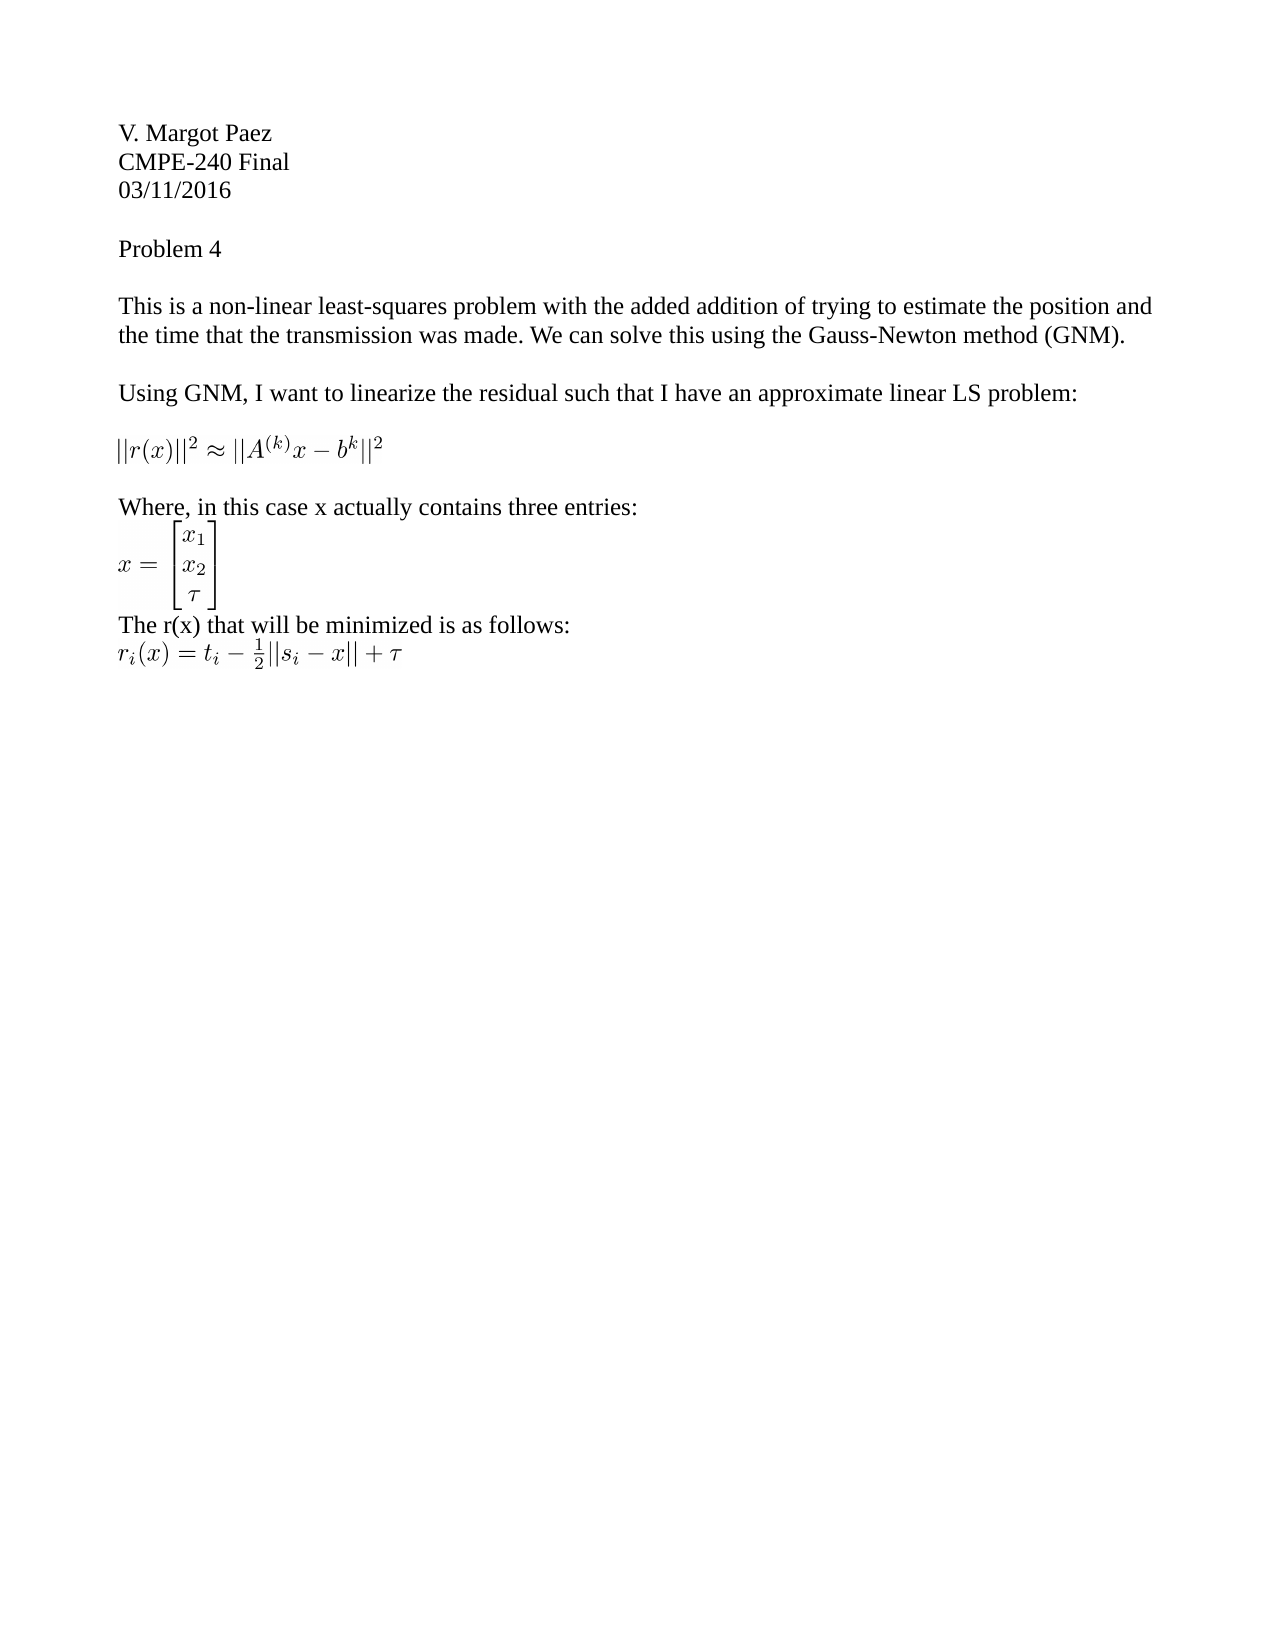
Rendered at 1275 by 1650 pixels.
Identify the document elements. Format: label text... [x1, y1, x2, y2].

text The r(x) that will be minimized is as follows: [118, 610, 1157, 639]
picture [118, 435, 382, 464]
picture [118, 520, 216, 610]
picture [118, 638, 402, 669]
text Using GNM, I want to linearize the residual such that I have an approximate linear LS problem: [118, 378, 1157, 406]
text This is a non-linear least-squares problem with the added addition of trying to estimate the position and the time that the transmission was made. We can solve this using the Gauss-Newton method (GNM). [118, 291, 1157, 349]
text Problem 4 [118, 234, 1157, 263]
text Where, in this case x actually contains three entries: [118, 492, 1157, 521]
